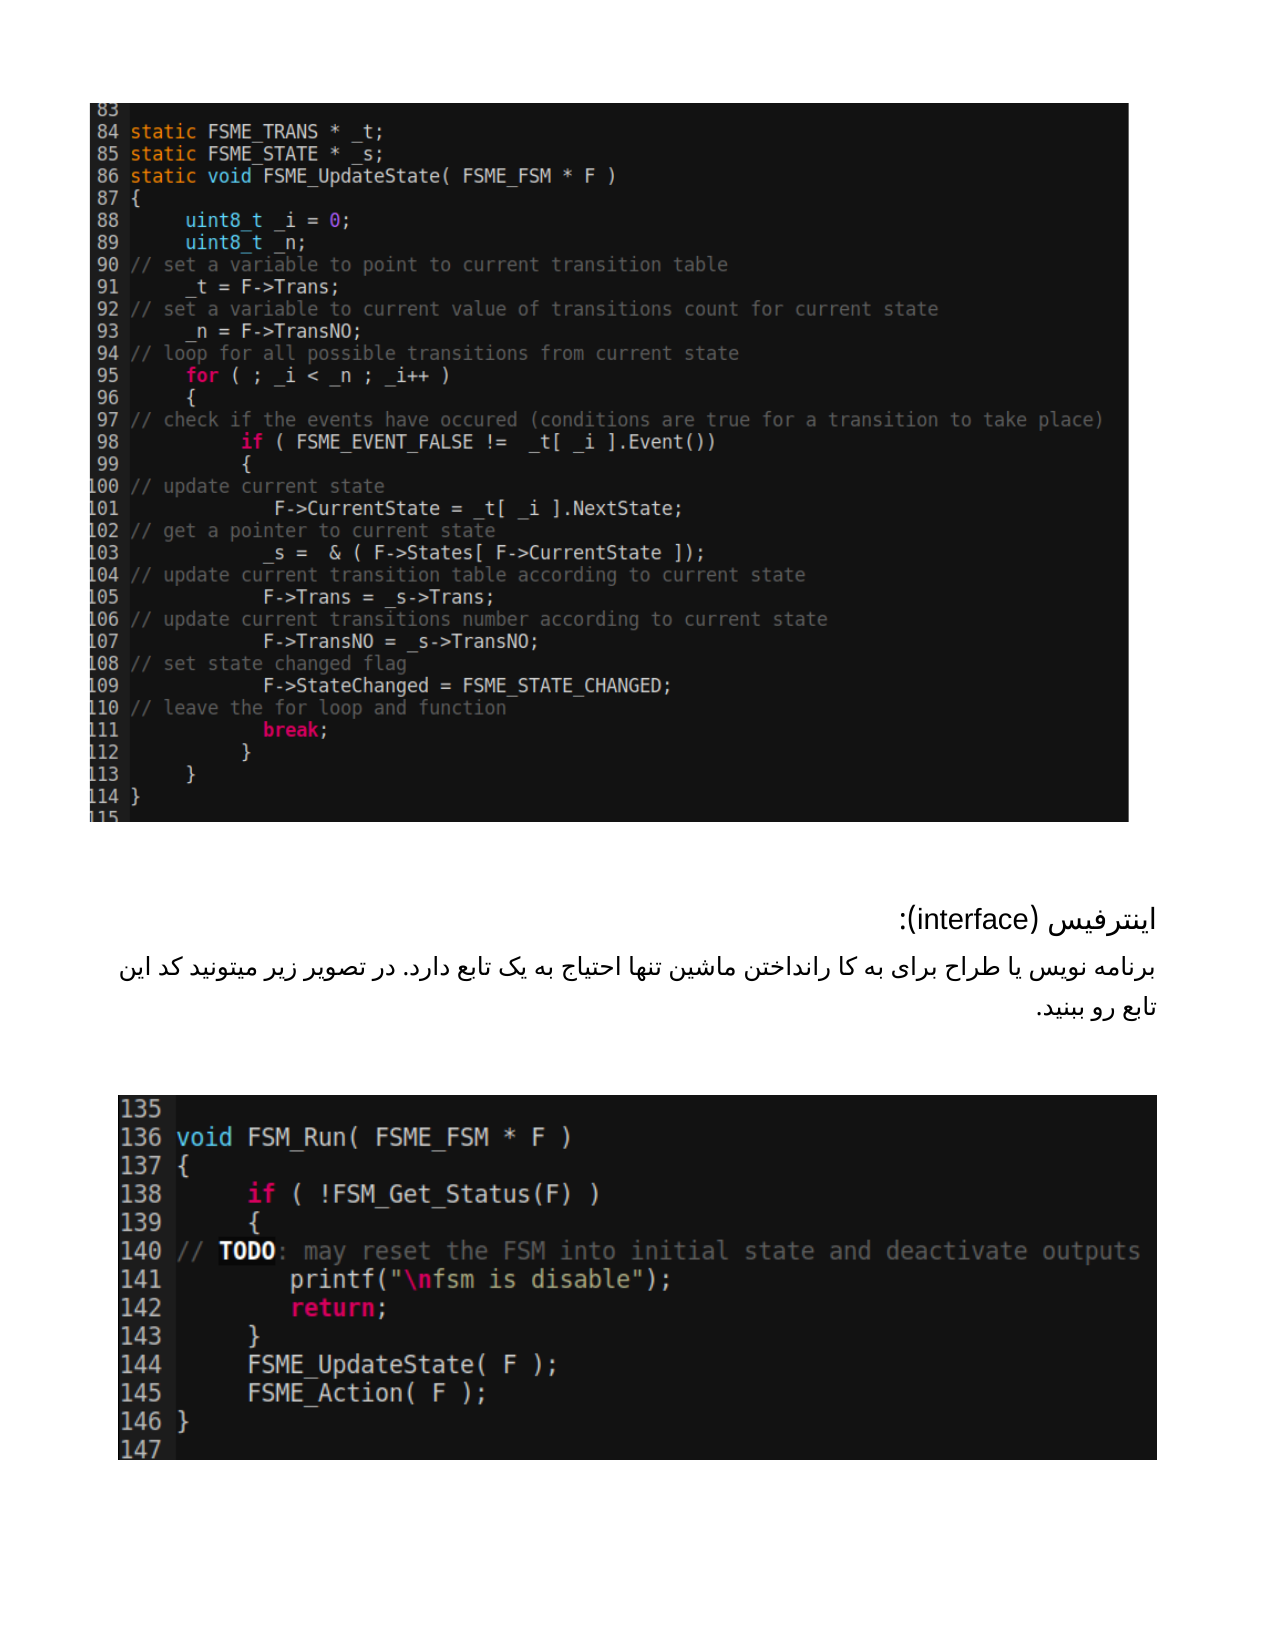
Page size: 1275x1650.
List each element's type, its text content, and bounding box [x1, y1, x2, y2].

picture [118, 1095, 1157, 1460]
text برنامه نویس یا طراح برای به کا رانداختن ماشین تنها احتیاج به یک تابع دارد. در تصویر زیر میتونید کد این تابع رو ببنید. [118, 953, 1157, 1025]
subtitle اینترفیس (interface): [118, 902, 1157, 941]
picture [89, 103, 1129, 822]
